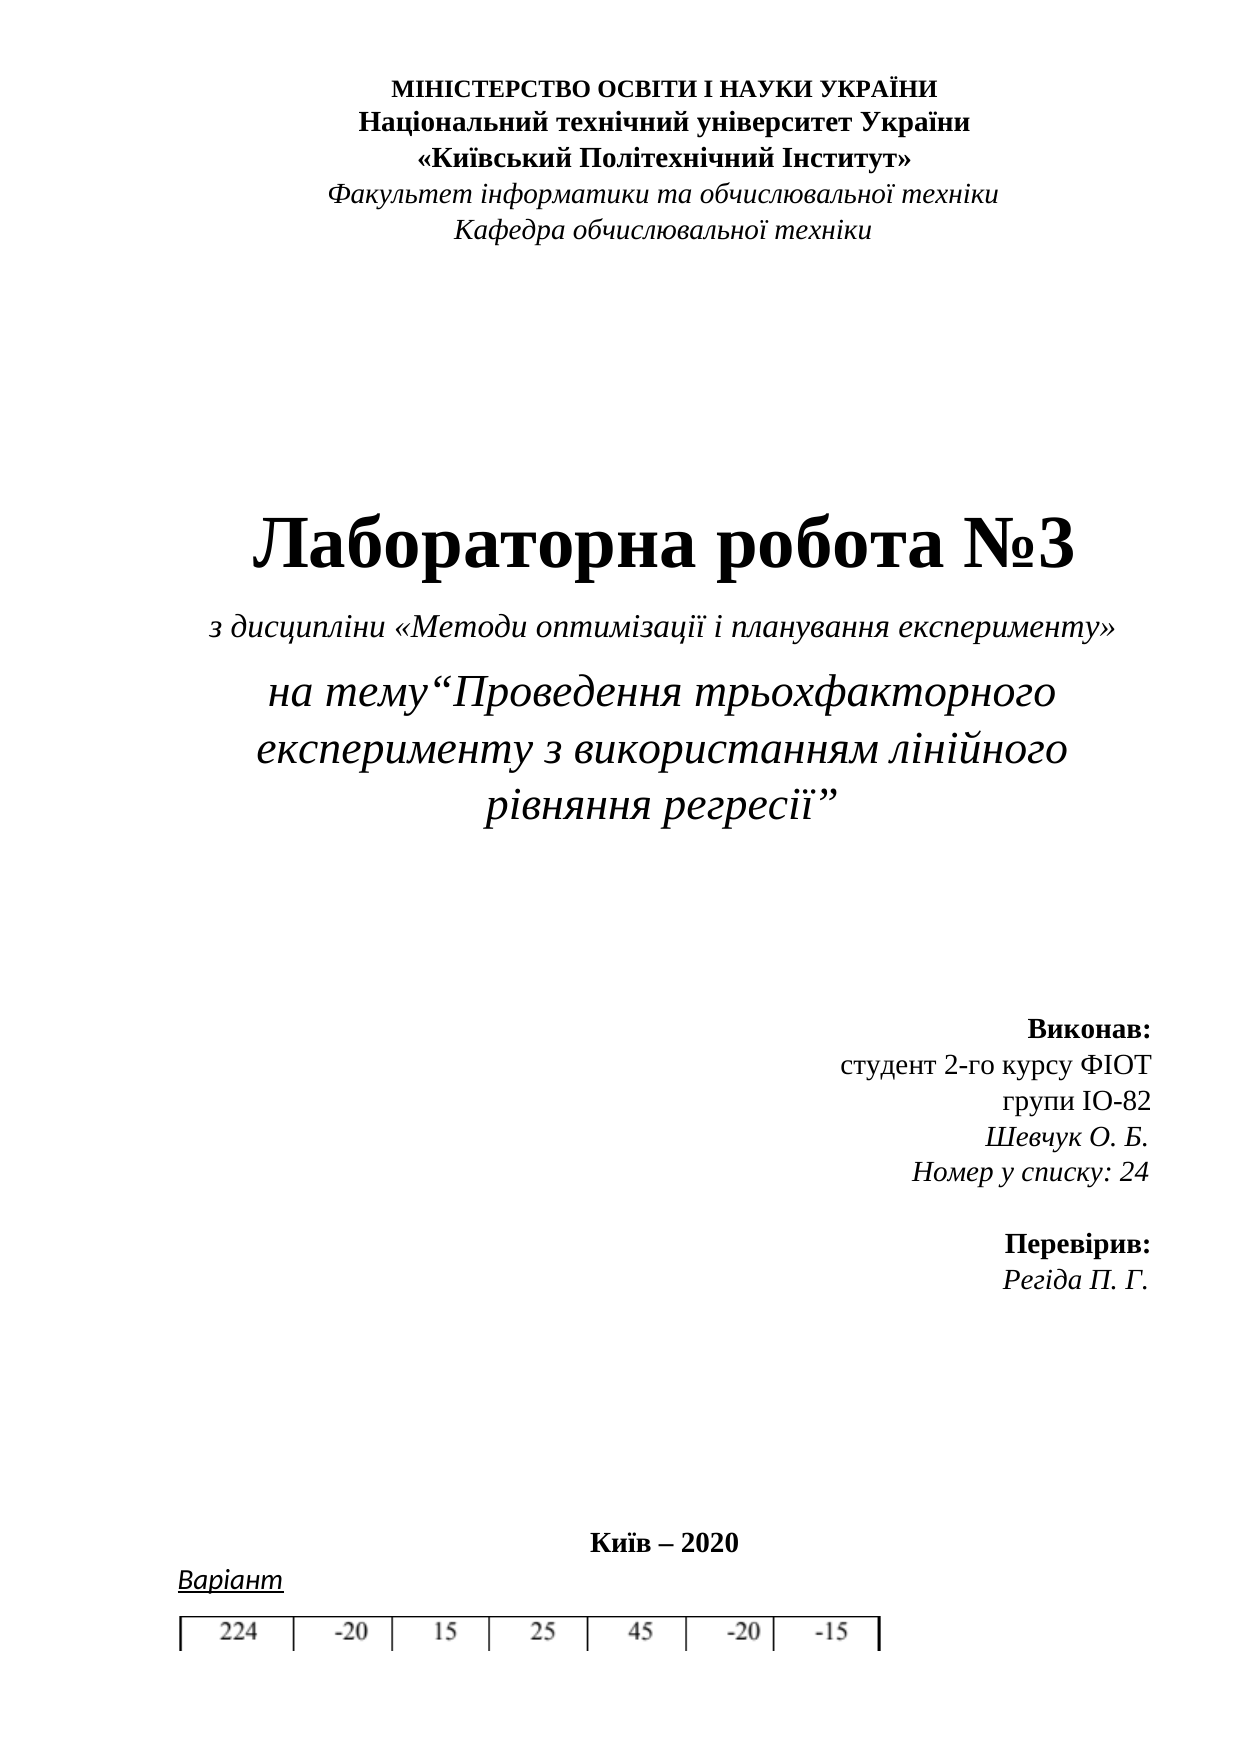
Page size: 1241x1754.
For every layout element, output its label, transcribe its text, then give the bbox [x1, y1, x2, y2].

text з дисципліни «Методи оптимізації і планування експерименту» [177, 606, 1152, 645]
text Шевчук О. Б. [177, 1119, 1152, 1152]
text студент 2-го курсу ФІОТ [177, 1047, 1152, 1081]
text Національний технічний університет України [177, 104, 1152, 138]
text на тему“Проведення трьохфакторного експерименту з використанням лінійного рівняння регресії” [177, 664, 1152, 829]
text Перевірив: [177, 1226, 1152, 1260]
text «Київський Політехнічний Інститут» [177, 140, 1152, 174]
text МІНІСТЕРСТВО ОСВІТИ І НАУКИ УКРАЇНИ [177, 74, 1152, 102]
text Кафедра обчислювальної техніки [177, 212, 1152, 246]
text групи ІО-82 [177, 1083, 1152, 1116]
text Факультет інформатики та обчислювальної техніки [177, 176, 1152, 210]
text Варіант [177, 1561, 1152, 1597]
text Виконав: [177, 1011, 1152, 1045]
text Номер у списку: 24 [177, 1154, 1152, 1188]
text Лабораторна робота №3 [177, 497, 1152, 584]
text Регіда П. Г. [177, 1262, 1152, 1296]
text Київ – 2020 [177, 1525, 1152, 1559]
